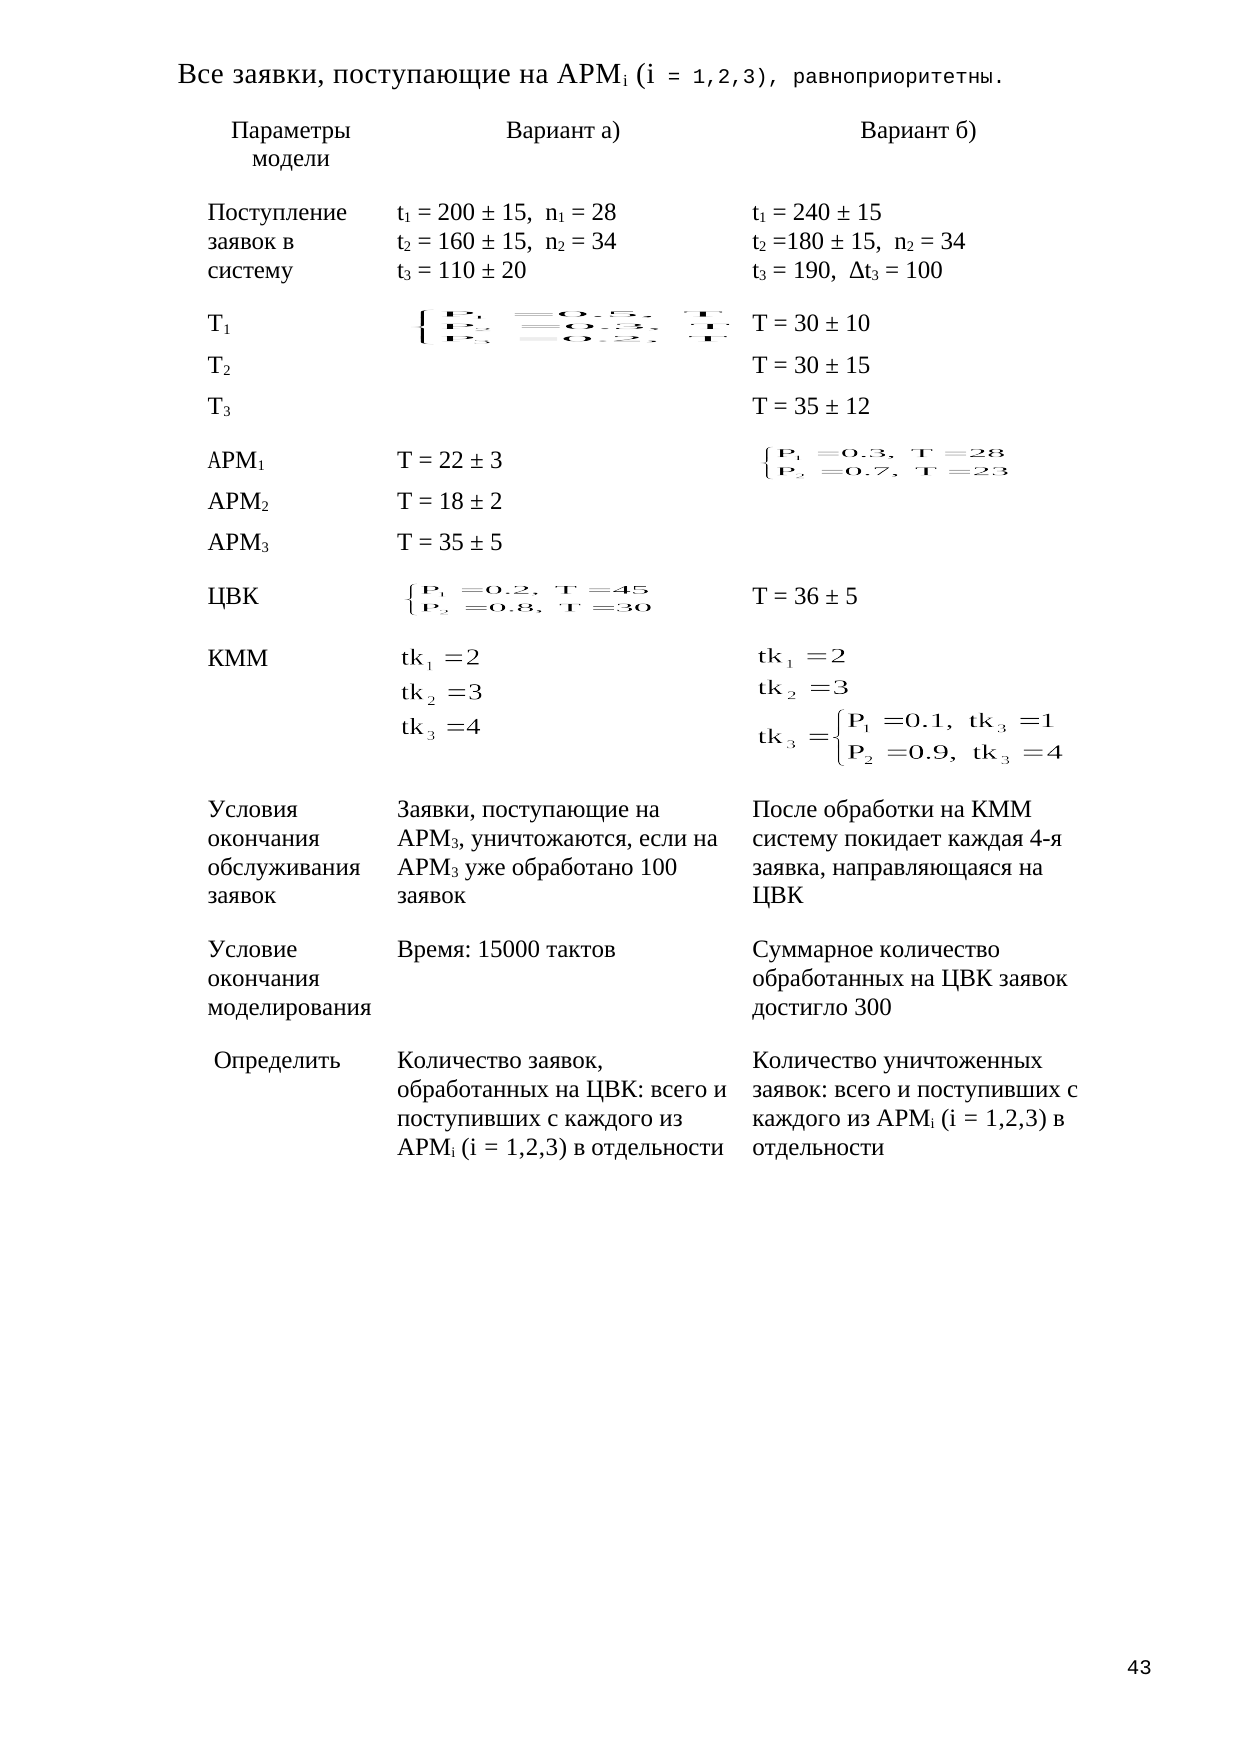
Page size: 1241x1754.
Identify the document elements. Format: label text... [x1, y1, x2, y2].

table_cell [386, 569, 741, 630]
table_cell Поступление заявок в систему [196, 185, 386, 296]
table_cell Условия окончания обслуживания заявок [196, 782, 386, 922]
table_cell Количество заявок, обработанных на ЦВК: всего и поступивших с каждого из АРМi (i = 1,2,3) в отдельности [386, 1033, 741, 1173]
table_cell t1 = 200 ± 15, n1 = 28 t2 = 160 ± 15, n2 = 34 t3 = 110 ± 20 [386, 185, 741, 296]
table_cell T = 22 ± 3 T = 18 ± 2 T = 35 ± 5 [386, 432, 741, 568]
table_cell После обработки на КММ систему покидает каждая 4-я заявка, направляющаяся на ЦВК [741, 782, 1096, 922]
table_cell Время: 15000 тактов [386, 922, 741, 1033]
table_cell APM1 APM2 APM3 [196, 432, 386, 568]
table_header Вариант б) [741, 102, 1096, 185]
table_cell Заявки, поступающие на АРМ3, уничтожаются, если на АРМ3 уже обработано 100 заявок [386, 782, 741, 922]
table_cell Определить [196, 1033, 386, 1173]
table_cell ЦВК [196, 569, 386, 630]
text Все заявки, поступающие на АРМi (i = 1,2,3), равноприоритетны. [177, 56, 1152, 90]
table_header Вариант а) [386, 102, 741, 185]
table_cell [741, 630, 1096, 782]
table_cell Суммарное количество обработанных на ЦВК заявок достигло 300 [741, 922, 1096, 1033]
table_cell T1 T2 T3 [196, 296, 386, 432]
table_cell КММ [196, 630, 386, 782]
table_cell t1 = 240 ± 15 t2 =180 ± 15, n2 = 34 t3 = 190, ∆t3 = 100 [741, 185, 1096, 296]
table_cell Условие окончания моделирования [196, 922, 386, 1033]
table_cell T = 36 ± 5 [741, 569, 1096, 630]
table_cell T = 30 ± 10 T = 30 ± 15 T = 35 ± 12 [741, 296, 1096, 432]
table_cell Количество уничтоженных заявок: всего и поступивших с каждого из АРМi (i = 1,2,3) в отдельности [741, 1033, 1096, 1173]
table_cell [386, 630, 741, 782]
table_header Параметры модели [196, 102, 386, 185]
table_cell [386, 296, 741, 432]
table_cell [741, 432, 1096, 568]
